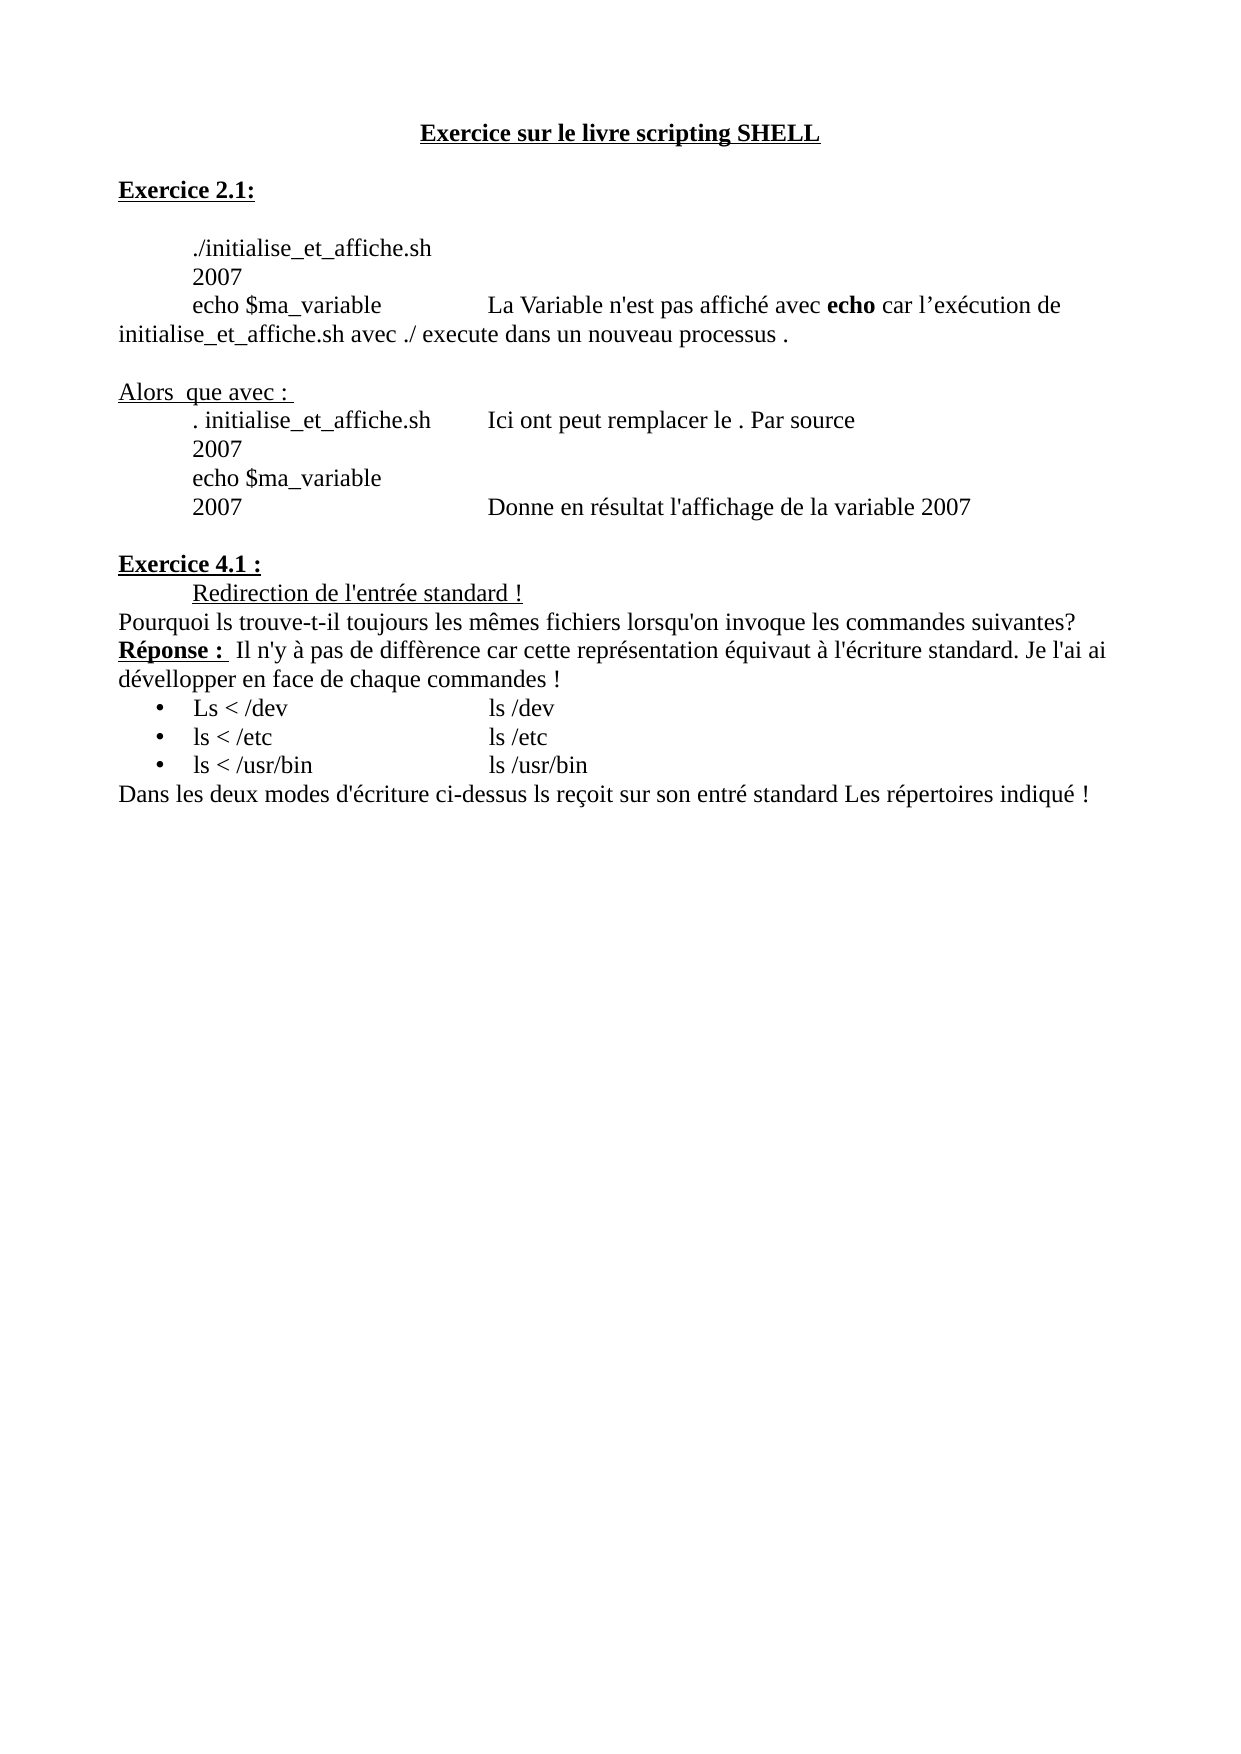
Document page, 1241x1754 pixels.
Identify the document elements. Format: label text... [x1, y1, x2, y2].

text 2007 [118, 434, 1122, 463]
text Dans les deux modes d'écriture ci-dessus ls reçoit sur son entré standard Les répertoires indiqué ! [118, 779, 1122, 808]
list ls < /etc ls /etc [156, 722, 1122, 751]
text Redirection de l'entrée standard ! [118, 578, 1122, 607]
text Exercice 2.1: [118, 176, 1122, 204]
text Pourquoi ls trouve-t-il toujours les mêmes fichiers lorsqu'on invoque les commandes suivantes? [118, 607, 1122, 636]
text Exercice 4.1 : [118, 549, 1122, 578]
text echo $ma_variable La Variable n'est pas affiché avec echo car l’exécution de initialise_et_affiche.sh avec ./ execute dans un nouveau processus . [118, 291, 1122, 348]
list Ls < /dev ls /dev [156, 693, 1122, 722]
list ls < /usr/bin ls /usr/bin [156, 751, 1122, 779]
text Réponse : Il n'y à pas de diffèrence car cette représentation équivaut à l'écriture standard. Je l'ai ai dévellopper en face de chaque commandes ! [118, 636, 1122, 693]
text 2007 Donne en résultat l'affichage de la variable 2007 [118, 492, 1122, 521]
text echo $ma_variable [118, 463, 1122, 492]
text Exercice sur le livre scripting SHELL [118, 118, 1122, 147]
text Alors que avec : [118, 377, 1122, 406]
text ./initialise_et_affiche.sh [118, 233, 1122, 262]
text 2007 [118, 262, 1122, 291]
text . initialise_et_affiche.sh Ici ont peut remplacer le . Par source [118, 406, 1122, 434]
